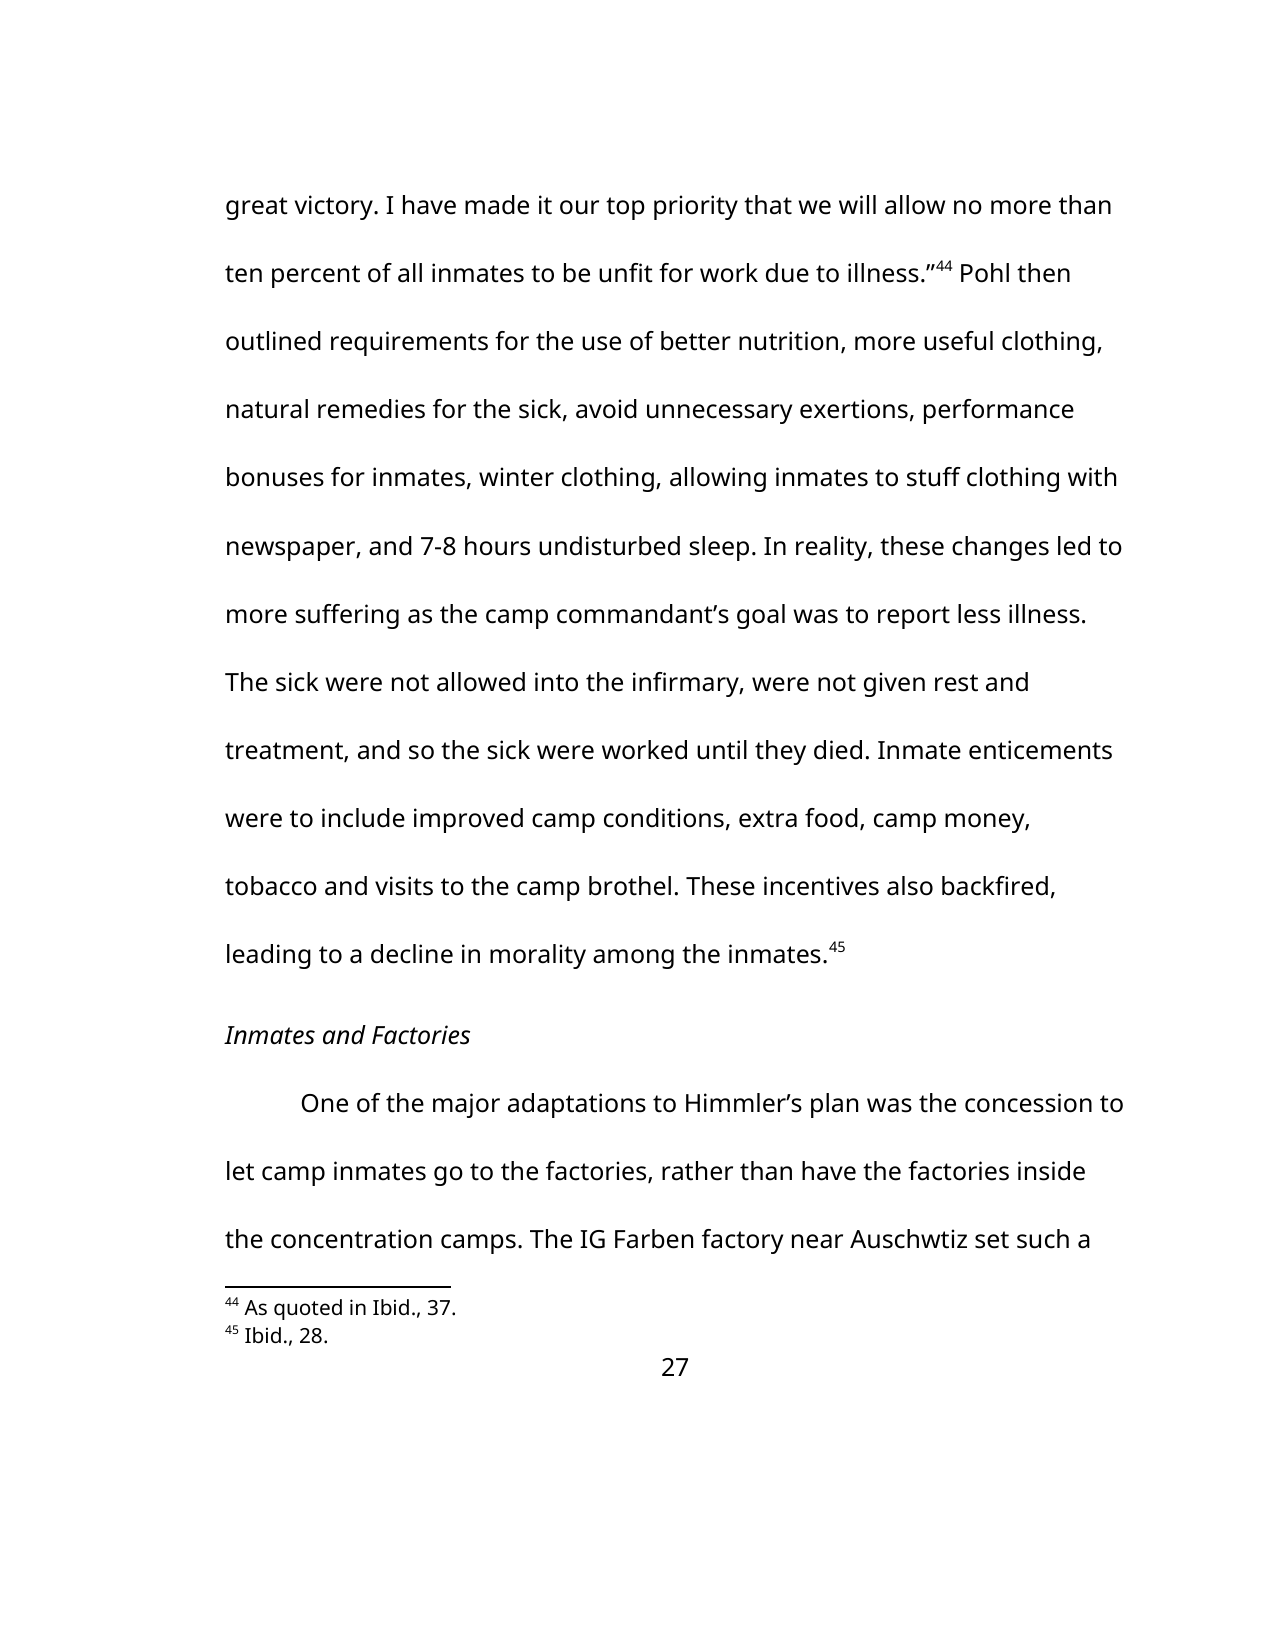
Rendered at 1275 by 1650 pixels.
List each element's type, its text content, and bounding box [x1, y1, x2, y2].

text Inmates and Factories [225, 1017, 1125, 1052]
text Ibid., 28. [225, 1322, 1125, 1350]
text One of the major adaptations to Himmler’s plan was the concession to let camp inmates go to the factories, rather than have the factories inside the concentration camps. The IG Farben factory near Auschwtiz set such a [225, 1086, 1125, 1256]
text As quoted in Ibid., 37. [225, 1293, 1125, 1322]
text great victory. I have made it our top priority that we will allow no more than ten percent of all inmates to be unfit for work due to illness.” Pohl then outlined requirements for the use of better nutrition, more useful clothing, natural remedies for the sick, avoid unnecessary exertions, performance bonuses for inmates, winter clothing, allowing inmates to stuff clothing with newspaper, and 7-8 hours undisturbed sleep. In reality, these changes led to more suffering as the camp commandant’s goal was to report less illness. The sick were not allowed into the infirmary, were not given rest and treatment, and so the sick were worked until they died. Inmate enticements were to include improved camp conditions, extra food, camp money, tobacco and visits to the camp brothel. These incentives also backfired, leading to a decline in morality among the inmates. [225, 187, 1125, 971]
